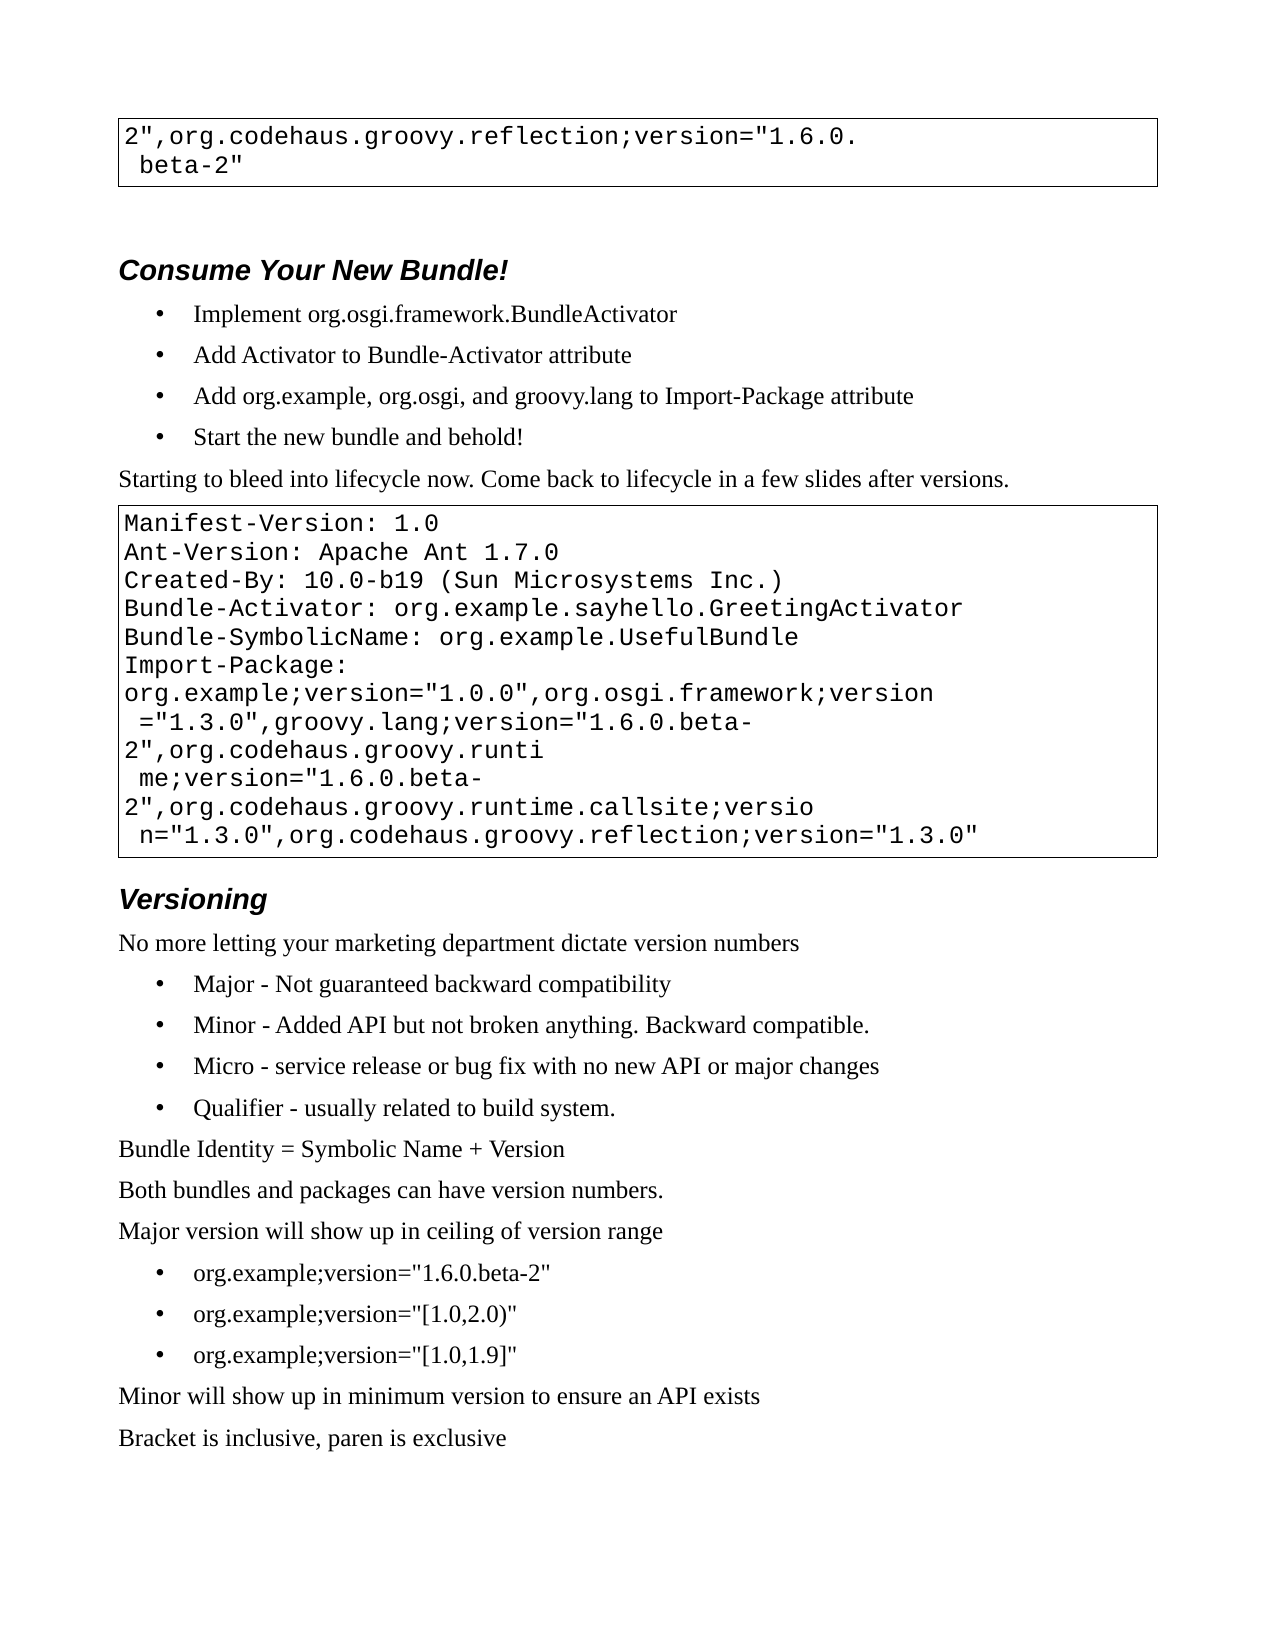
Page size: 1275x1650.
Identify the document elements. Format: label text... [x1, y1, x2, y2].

text Bracket is inclusive, paren is exclusive [118, 1423, 1157, 1451]
text Both bundles and packages can have version numbers. [118, 1175, 1157, 1204]
table_header Manifest-Version: 1.0 Ant-Version: Apache Ant 1.7.0 Created-By: 10.0-b19 (Sun Microsystems Inc.) Bundle-Activator: org.example.sayhello.GreetingActivator Bundle-SymbolicName: org.example.UsefulBundle Import-Package: org.example;version="1.0.0",org.osgi.framework;version ="1.3.0",groovy.lang;version="1.6.0.beta-2",org.codehaus.groovy.runti me;version="1.6.0.beta-2",org.codehaus.groovy.runtime.callsite;versio n="1.3.0",org.codehaus.groovy.reflection;version="1.3.0" [119, 506, 1157, 857]
list Minor - Added API but not broken anything. Backward compatible. [156, 1010, 1157, 1039]
table_header 2",org.codehaus.groovy.reflection;version="1.6.0. beta-2" [119, 119, 1157, 186]
list org.example;version="[1.0,2.0)" [156, 1299, 1157, 1328]
list org.example;version="[1.0,1.9]" [156, 1340, 1157, 1369]
list Add Activator to Bundle-Activator attribute [156, 340, 1157, 369]
text Bundle Identity = Symbolic Name + Version [118, 1134, 1157, 1163]
list Implement org.osgi.framework.BundleActivator [156, 299, 1157, 327]
subtitle Consume Your New Bundle! [118, 253, 1157, 286]
list Qualifier - usually related to build system. [156, 1093, 1157, 1121]
list Add org.example, org.osgi, and groovy.lang to Import-Package attribute [156, 381, 1157, 410]
list Major - Not guaranteed backward compatibility [156, 969, 1157, 998]
text Minor will show up in minimum version to ensure an API exists [118, 1381, 1157, 1410]
list org.example;version="1.6.0.beta-2" [156, 1258, 1157, 1286]
subtitle Versioning [118, 882, 1157, 915]
text Starting to bleed into lifecycle now. Come back to lifecycle in a few slides after versions. [118, 464, 1157, 492]
list Start the new bundle and behold! [156, 422, 1157, 451]
text No more letting your marketing department dictate version numbers [118, 928, 1157, 956]
text Major version will show up in ceiling of version range [118, 1216, 1157, 1245]
list Micro - service release or bug fix with no new API or major changes [156, 1051, 1157, 1080]
